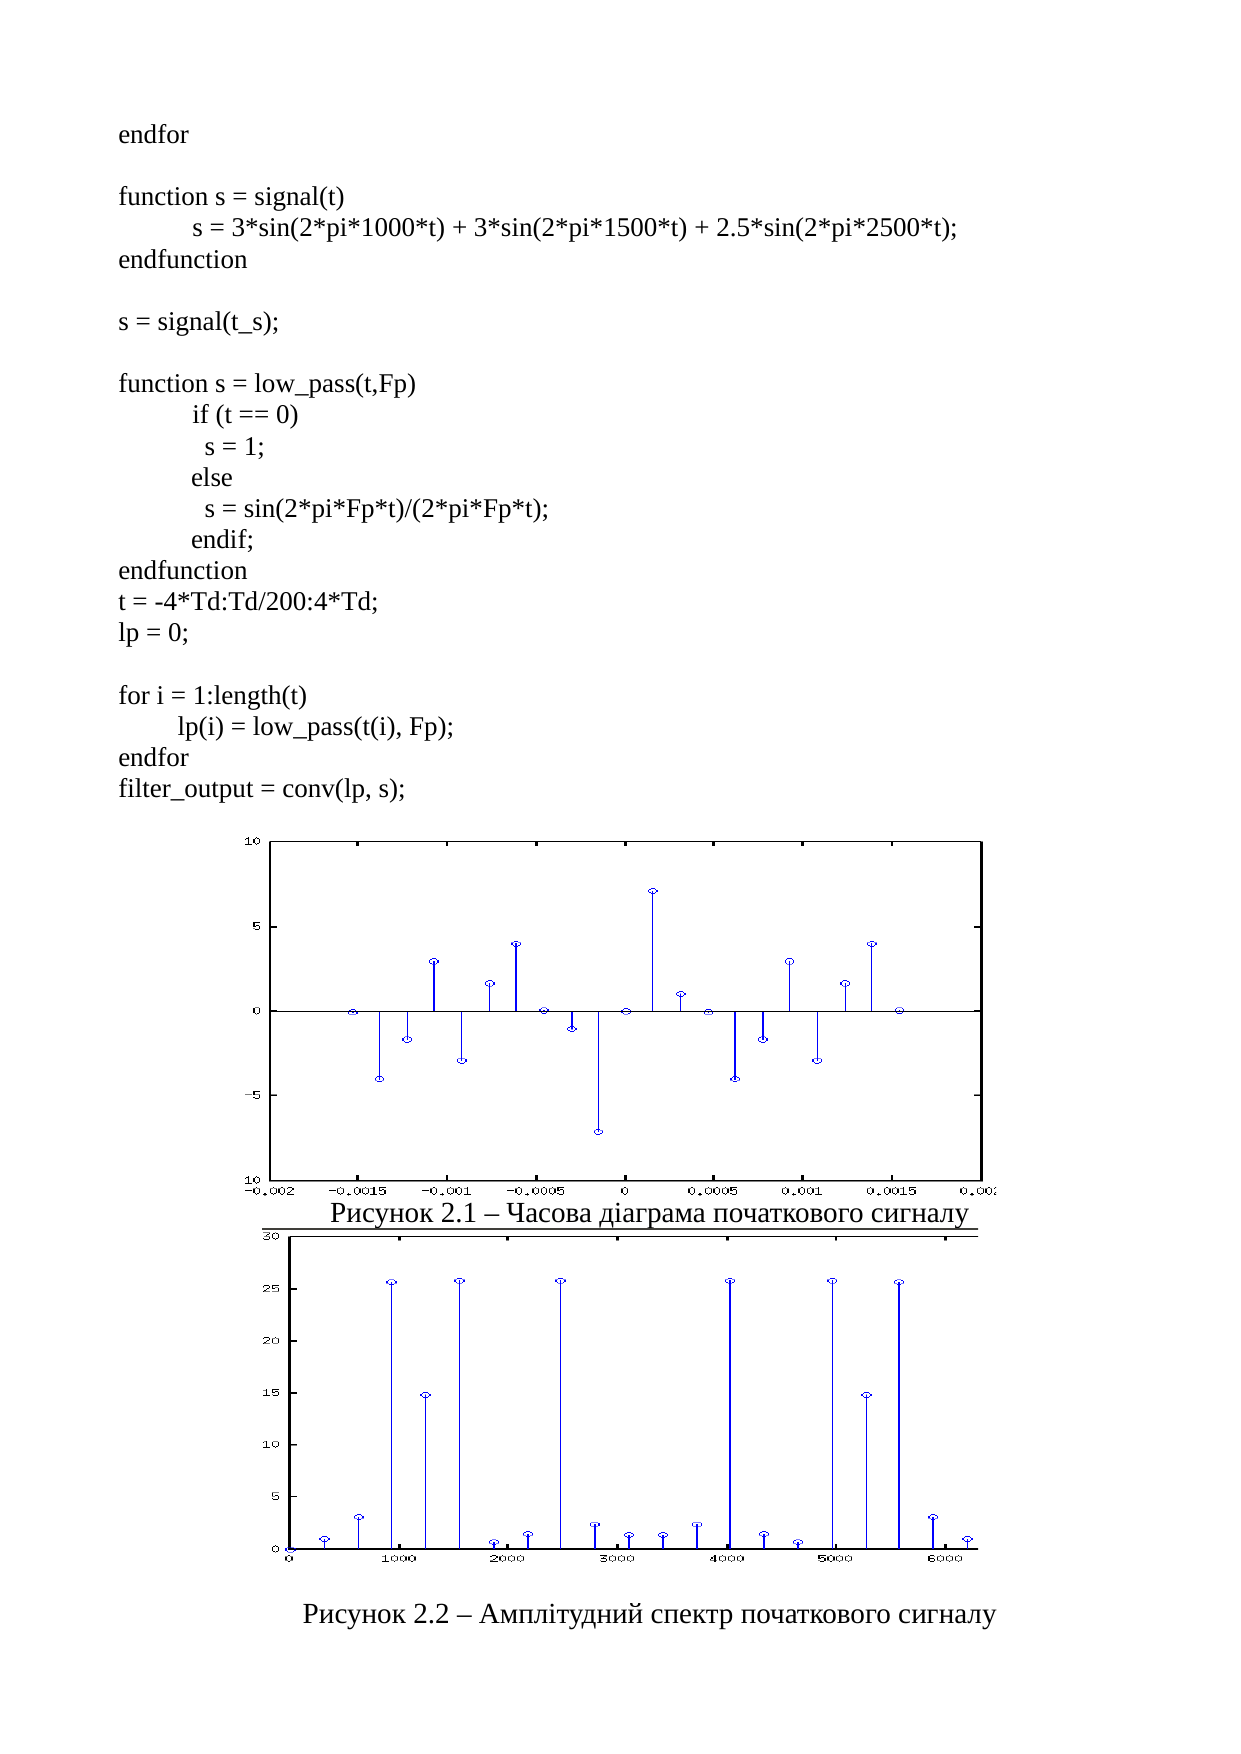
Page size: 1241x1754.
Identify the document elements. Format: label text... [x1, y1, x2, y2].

picture [244, 834, 997, 1196]
text endif; [118, 523, 1122, 554]
text else [118, 461, 1122, 492]
text endfunction [118, 243, 1122, 274]
text endfor [118, 118, 1122, 149]
text s = 3*sin(2*pi*1000*t) + 3*sin(2*pi*1500*t) + 2.5*sin(2*pi*2500*t); [118, 212, 1122, 243]
text s = sin(2*pi*Fp*t)/(2*pi*Fp*t); [118, 492, 1122, 523]
text for i = 1:length(t) [118, 679, 1122, 710]
text Рисунок 2.2 – Амплiтудний спектр початкового сигналу [118, 1596, 1122, 1629]
picture [262, 1228, 979, 1565]
text function s = low_pass(t,Fp) [118, 367, 1122, 398]
text lp = 0; [118, 616, 1122, 648]
text t = -4*Td:Td/200:4*Td; [118, 585, 1122, 616]
text Рисунок 2.1 – Часова дiаграма початкового сигналу [118, 868, 1122, 1229]
text filter_output = conv(lp, s); [118, 772, 1122, 803]
text endfunction [118, 554, 1122, 585]
text endfor [118, 741, 1122, 772]
text s = 1; [118, 429, 1122, 461]
text function s = signal(t) [118, 180, 1122, 212]
text if (t == 0) [118, 398, 1122, 429]
text lp(i) = low_pass(t(i), Fp); [118, 710, 1122, 741]
text s = signal(t_s); [118, 305, 1122, 336]
